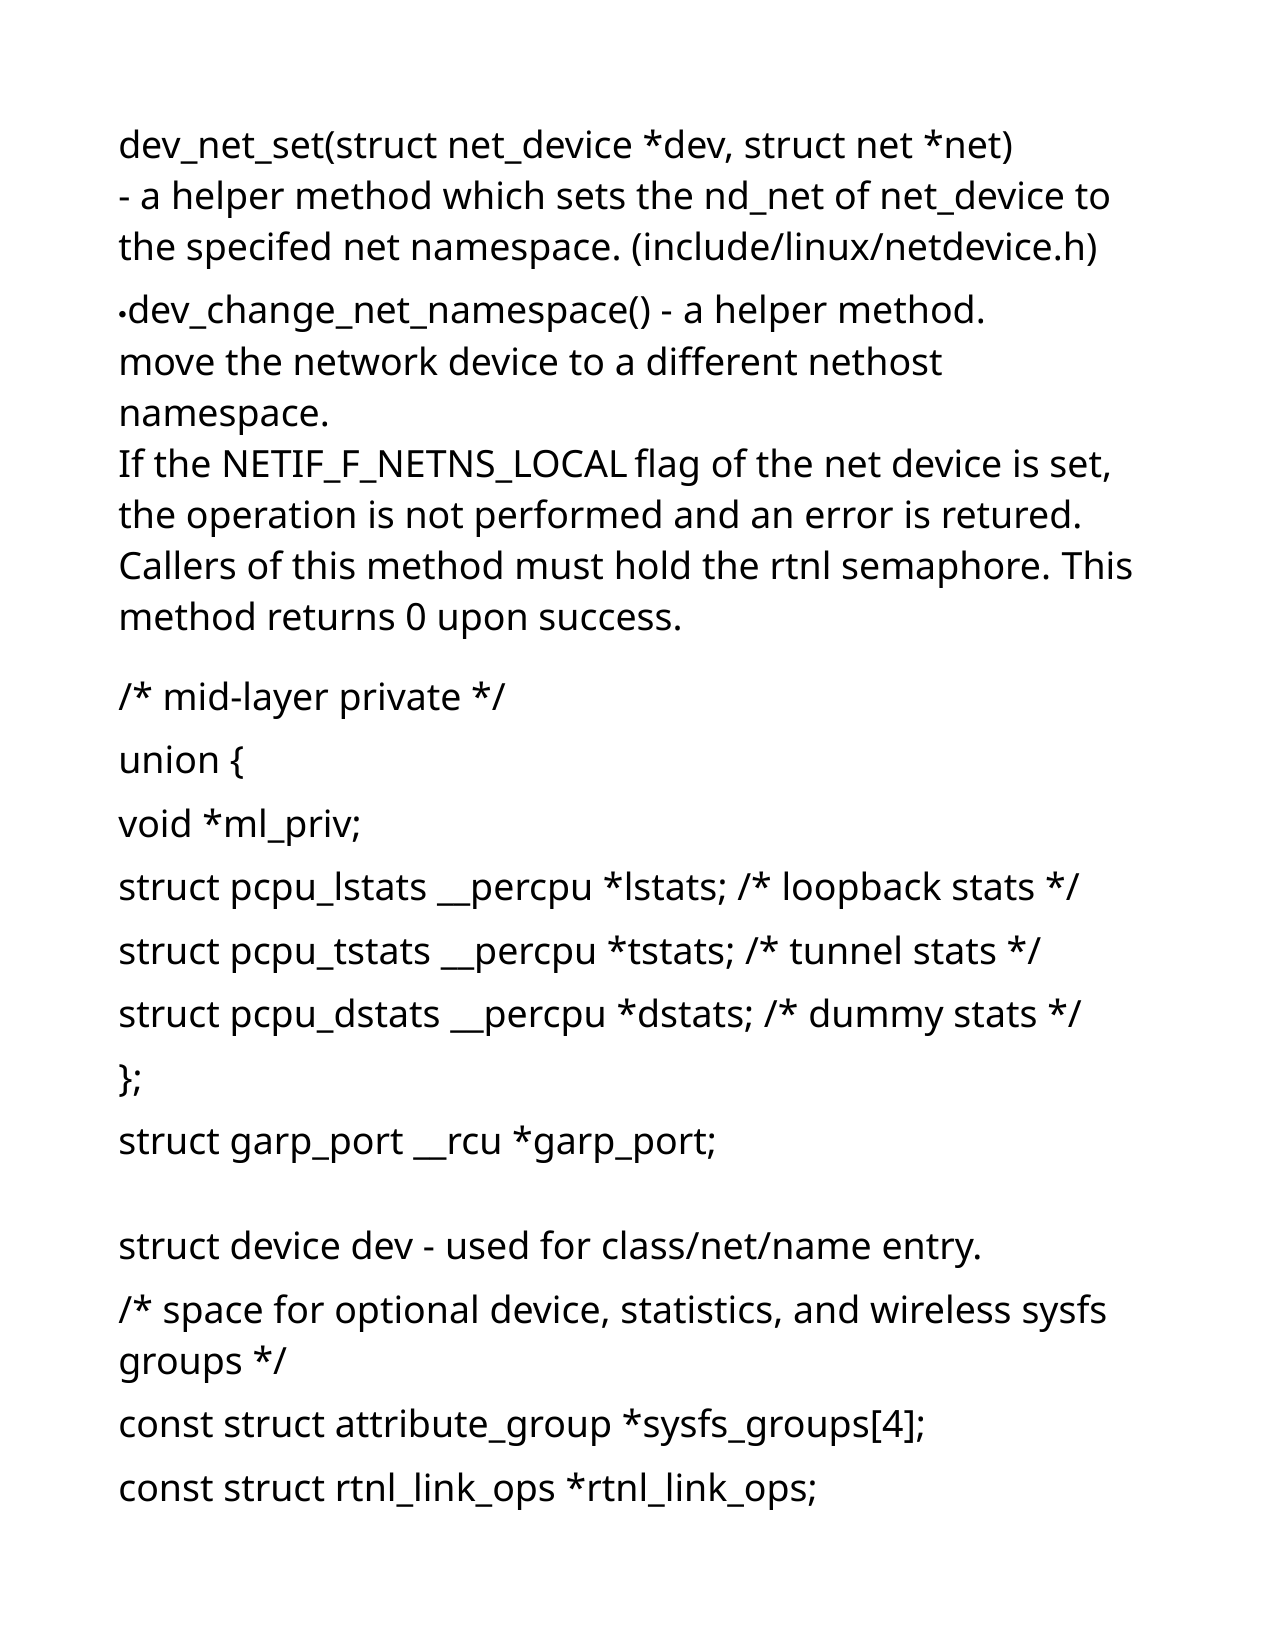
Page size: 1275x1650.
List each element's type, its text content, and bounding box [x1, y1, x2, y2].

list dev_change_net_namespace() - a helper method. move the network device to a different nethost namespace. If the NETIF_F_NETNS_LOCAL flag of the net device is set, the operation is not performed and an error is retured. Callers of this method must hold the rtnl semaphore. This method returns 0 upon success. [118, 284, 1157, 641]
text struct pcpu_dstats __percpu *dstats; /* dummy stats */ [118, 987, 1157, 1038]
text }; [118, 1051, 1157, 1102]
text const struct attribute_group *sysfs_groups[4]; [118, 1397, 1157, 1448]
text struct device dev - used for class/net/name entry. [118, 1219, 1157, 1270]
text /* space for optional device, statistics, and wireless sysfs groups */ [118, 1283, 1157, 1385]
text const struct rtnl_link_ops *rtnl_link_ops; [118, 1461, 1157, 1512]
text struct garp_port __rcu *garp_port; [118, 1114, 1157, 1166]
text dev_net_set(struct net_device *dev, struct net *net) - a helper method which sets the nd_net of net_device to the specifed net namespace. (include/linux/netdevice.h) [118, 118, 1157, 271]
text struct pcpu_lstats __percpu *lstats; /* loopback stats */ [118, 860, 1157, 911]
text void *ml_priv; [118, 797, 1157, 848]
text union { [118, 733, 1157, 784]
text /* mid-layer private */ [118, 670, 1157, 721]
text struct pcpu_tstats __percpu *tstats; /* tunnel stats */ [118, 924, 1157, 975]
